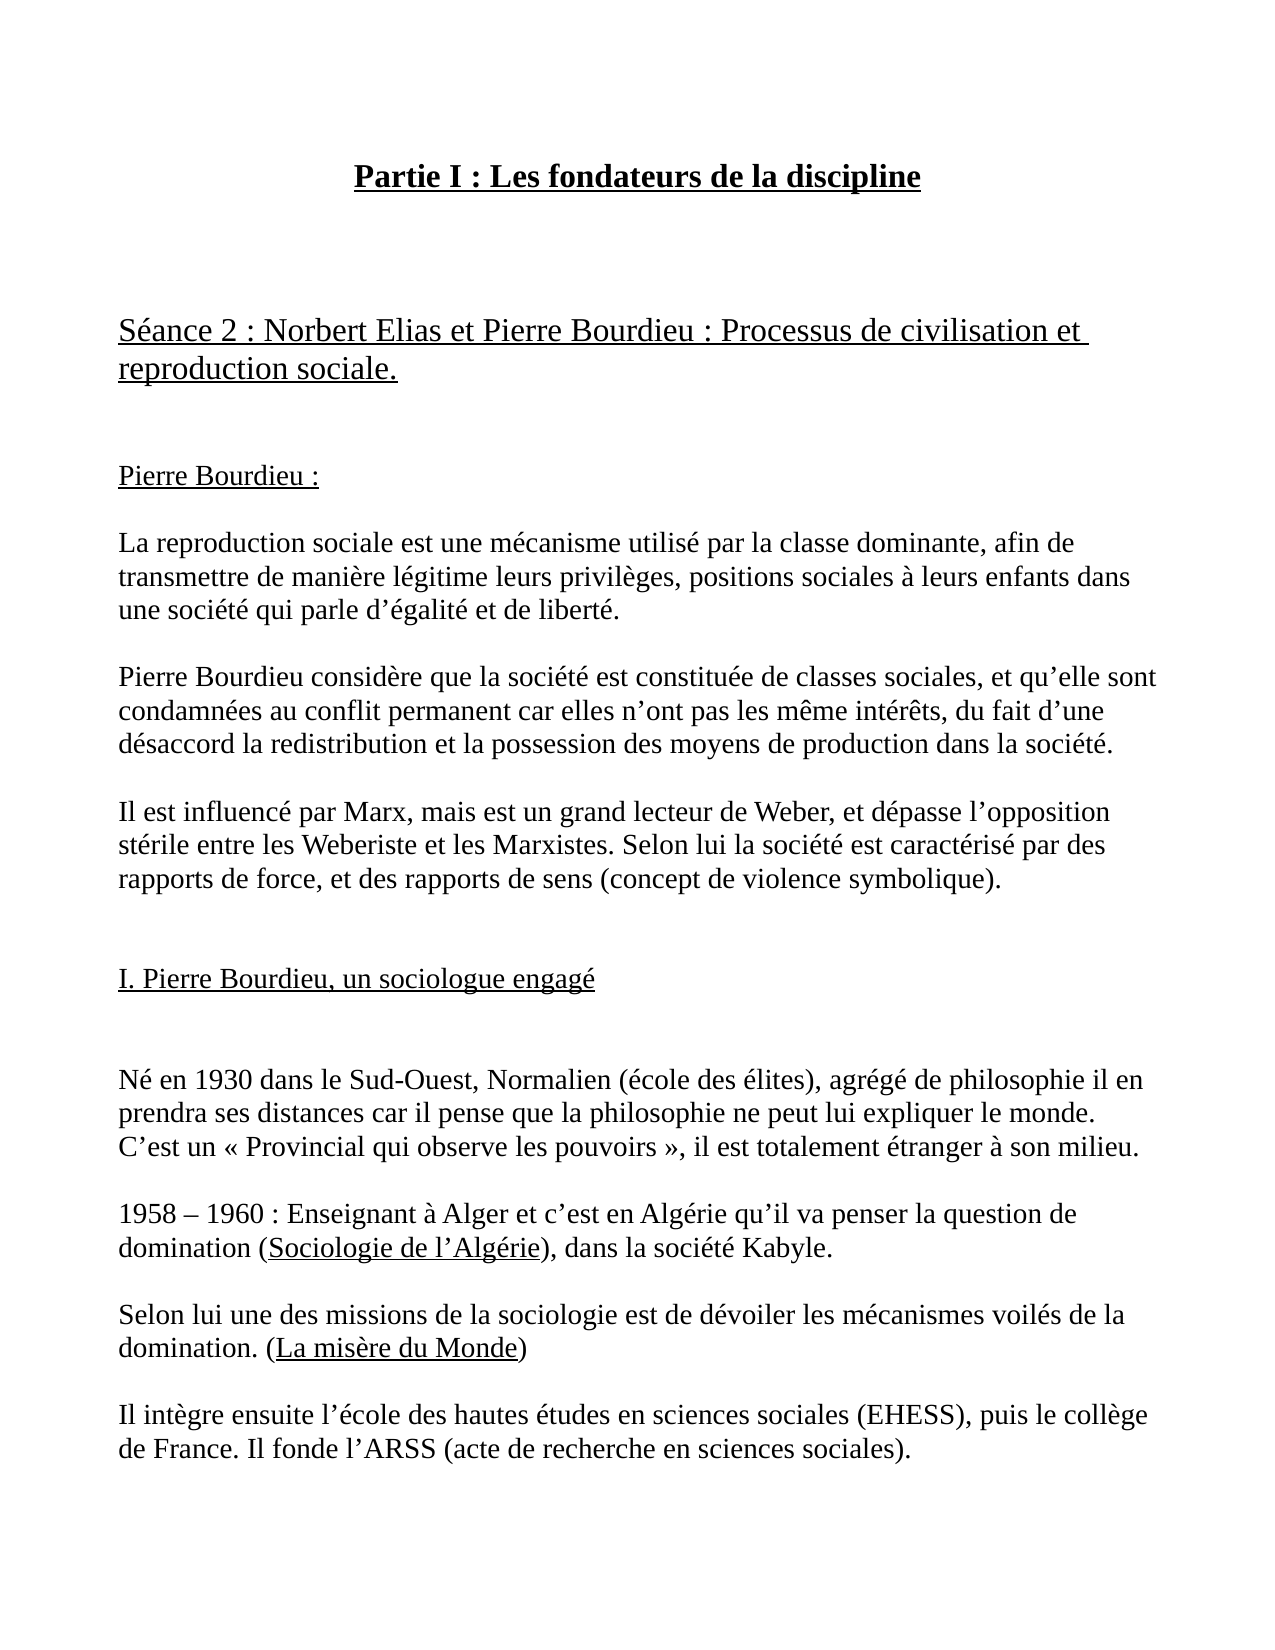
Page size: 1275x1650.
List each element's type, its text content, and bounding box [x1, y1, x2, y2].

text La reproduction sociale est une mécanisme utilisé par la classe dominante, afin de transmettre de manière légitime leurs privilèges, positions sociales à leurs enfants dans une société qui parle d’égalité et de liberté. [118, 525, 1157, 626]
text Pierre Bourdieu considère que la société est constituée de classes sociales, et qu’elle sont condamnées au conflit permanent car elles n’ont pas les même intérêts, du fait d’une désaccord la redistribution et la possession des moyens de production dans la société. [118, 659, 1157, 760]
text Il intègre ensuite l’école des hautes études en sciences sociales (EHESS), puis le collège de France. Il fonde l’ARSS (acte de recherche en sciences sociales). [118, 1397, 1157, 1464]
text Il est influencé par Marx, mais est un grand lecteur de Weber, et dépasse l’opposition stérile entre les Weberiste et les Marxistes. Selon lui la société est caractérisé par des rapports de force, et des rapports de sens (concept de violence symbolique). [118, 794, 1157, 894]
text Né en 1930 dans le Sud-Ouest, Normalien (école des élites), agrégé de philosophie il en prendra ses distances car il pense que la philosophie ne peut lui expliquer le monde. C’est un « Provincial qui observe les pouvoirs », il est totalement étranger à son milieu. [118, 1062, 1157, 1163]
text Pierre Bourdieu : [118, 458, 1157, 492]
text Partie I : Les fondateurs de la discipline [118, 156, 1157, 195]
text Séance 2 : Norbert Elias et Pierre Bourdieu : Processus de civilisation et reproduction sociale. [118, 310, 1157, 386]
text I. Pierre Bourdieu, un sociologue engagé [118, 961, 1157, 995]
text 1958 – 1960 : Enseignant à Alger et c’est en Algérie qu’il va penser la question de domination (Sociologie de l’Algérie), dans la société Kabyle. [118, 1196, 1157, 1263]
text Selon lui une des missions de la sociologie est de dévoiler les mécanismes voilés de la domination. (La misère du Monde) [118, 1297, 1157, 1364]
